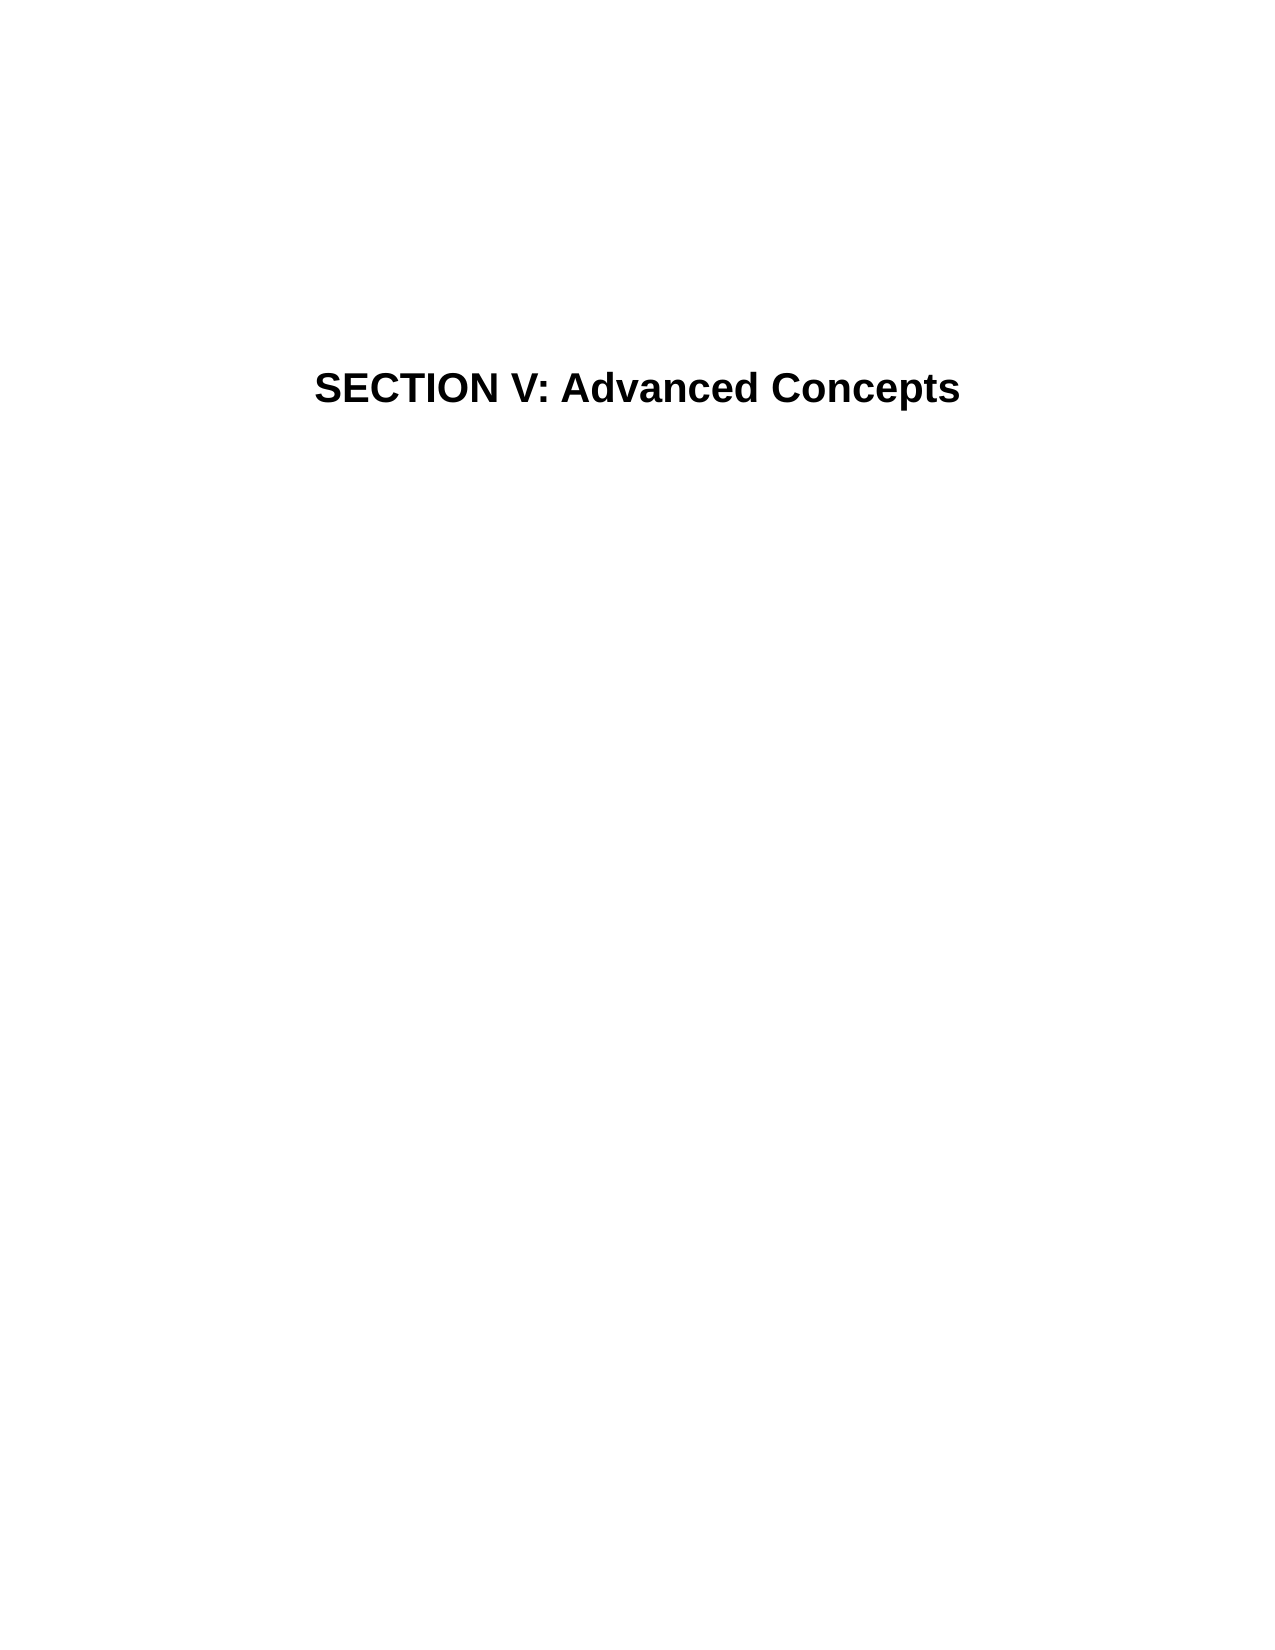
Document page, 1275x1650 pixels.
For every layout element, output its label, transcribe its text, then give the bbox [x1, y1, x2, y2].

subtitle SECTION V: Advanced Concepts [118, 365, 1157, 411]
